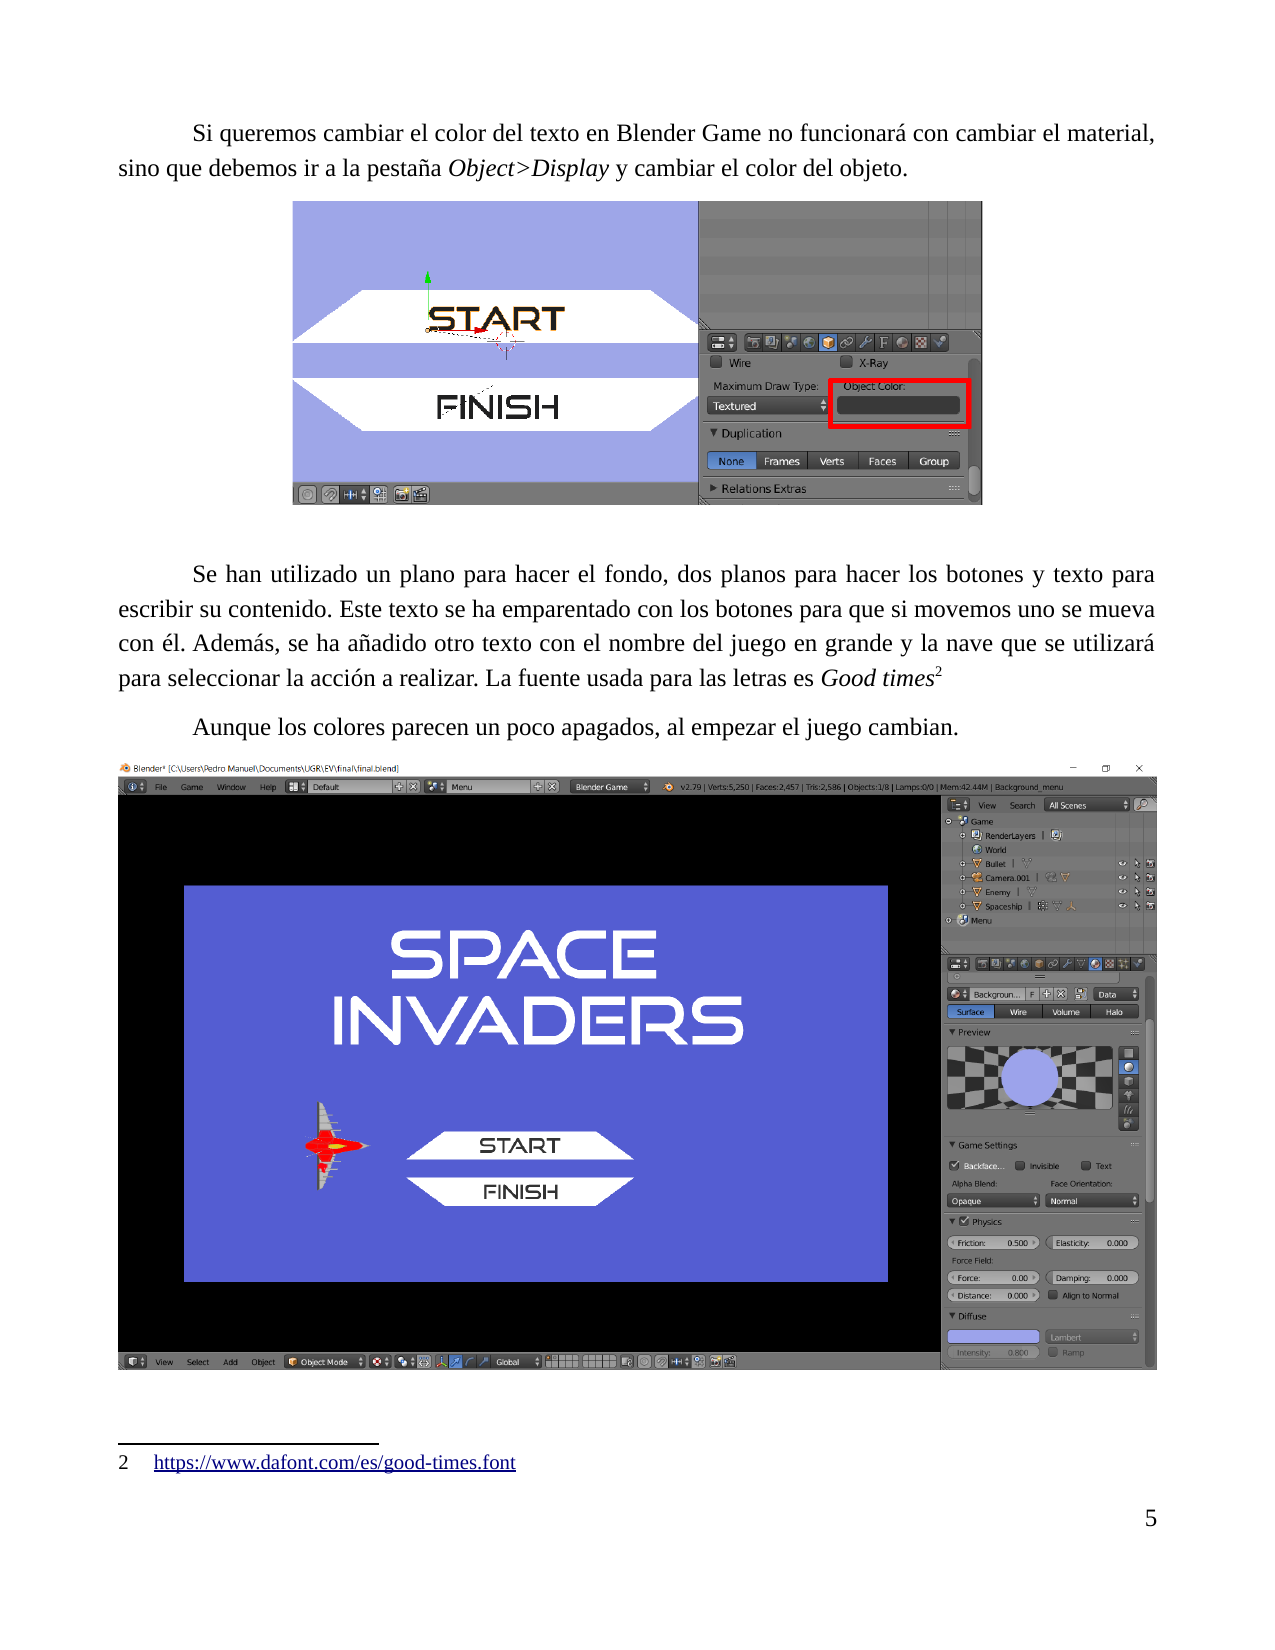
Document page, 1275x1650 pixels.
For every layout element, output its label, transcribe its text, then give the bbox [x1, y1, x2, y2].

picture [118, 761, 1157, 1370]
text Si queremos cambiar el color del texto en Blender Game no funcionará con cambiar el material, sino que debemos ir a la pestaña Object>Display y cambiar el color del objeto. [118, 118, 1157, 181]
text Se han utilizado un plano para hacer el fondo, dos planos para hacer los botones y texto para escribir su contenido. Este texto se ha emparentado con los botones para que si movemos uno se mueva con él. Además, se ha añadido otro texto con el nombre del juego en grande y la nave que se utilizará para seleccionar la acción a realizar. La fuente usada para las letras es Good times [118, 559, 1157, 692]
text https://www.dafont.com/es/good-times.font [118, 1449, 1157, 1474]
text Aunque los colores parecen un poco apagados, al empezar el juego cambian. [118, 712, 1157, 741]
picture [292, 201, 983, 505]
